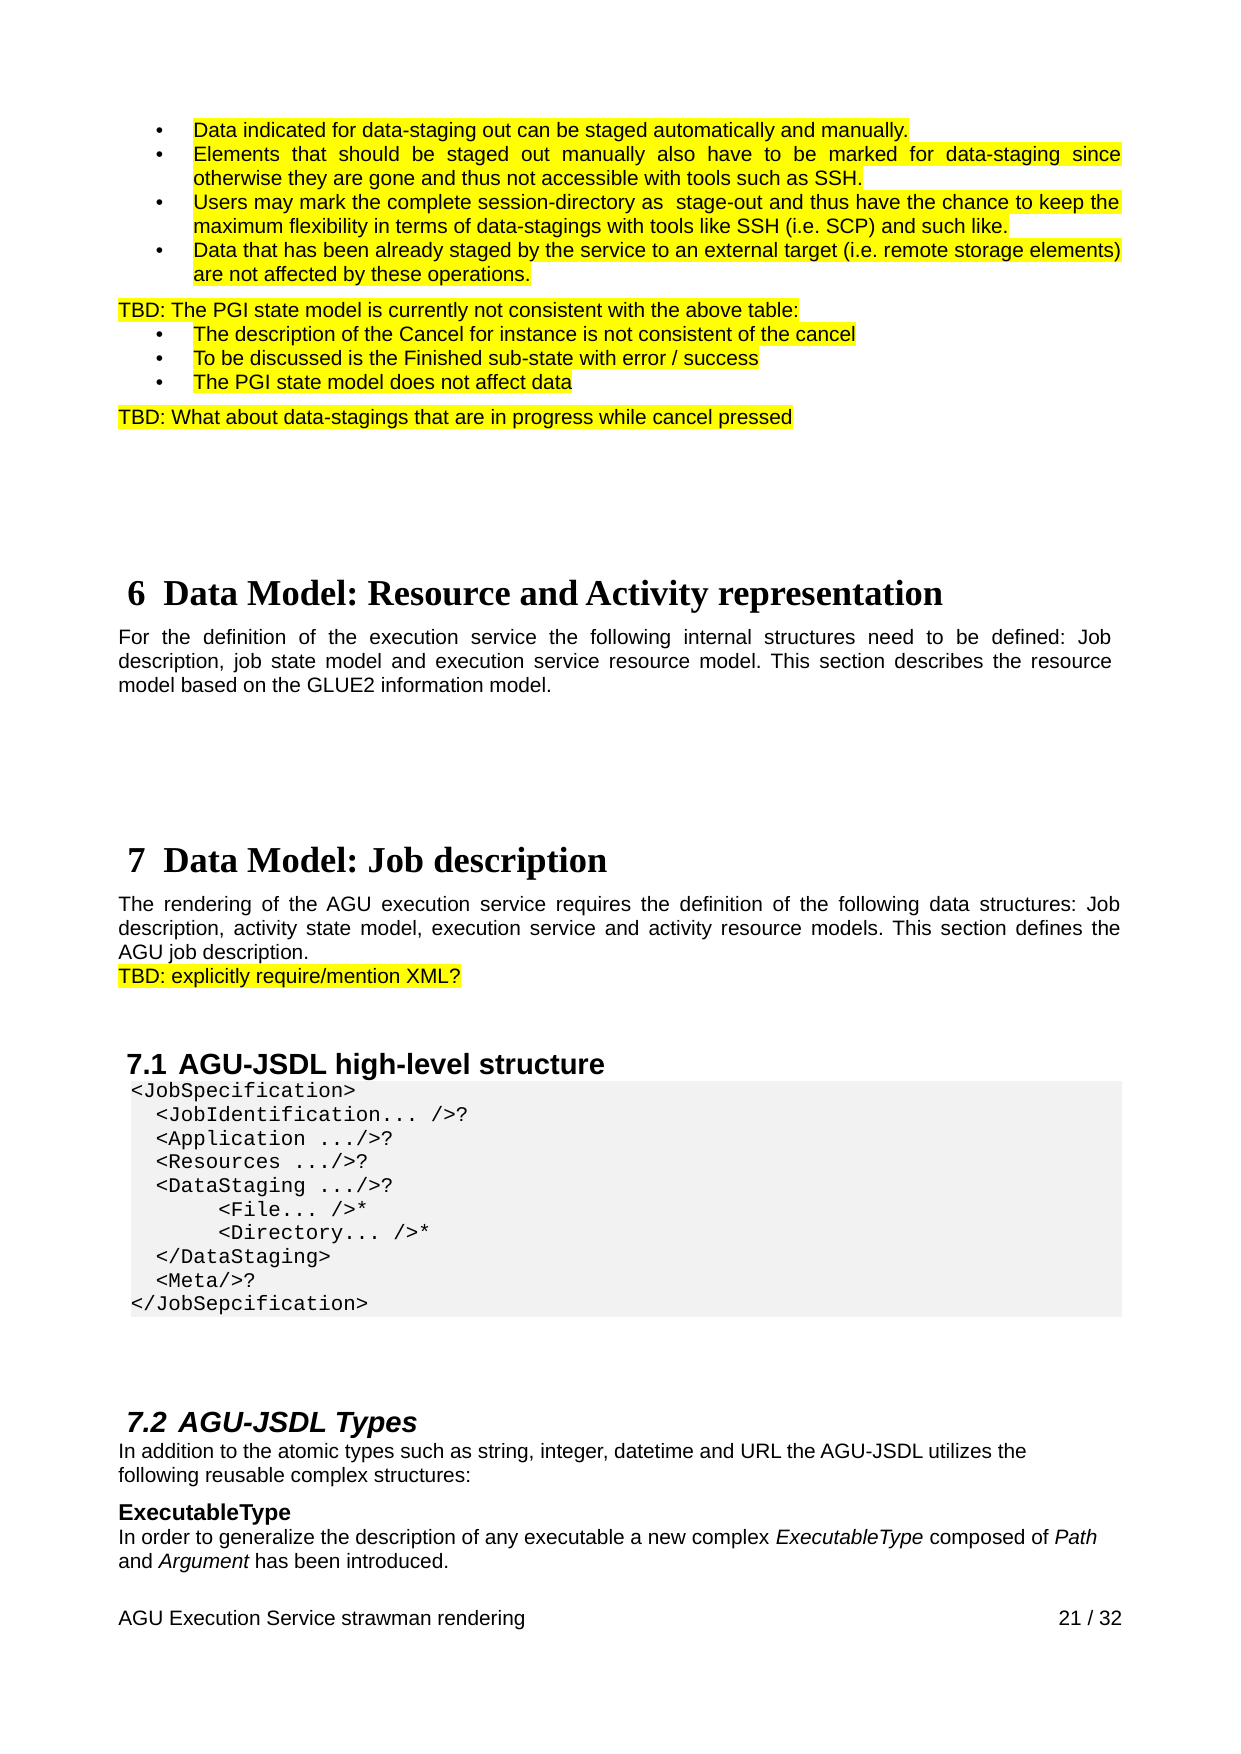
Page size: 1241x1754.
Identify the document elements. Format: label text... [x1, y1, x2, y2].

list Elements that should be staged out manually also have to be marked for data-staging since otherwise they are gone and thus not accessible with tools such as SSH. [156, 142, 1122, 190]
text <JobSpecification> <JobIdentification... />? <Application .../>? <Resources .../>? <DataStaging .../>? <File... />* <Directory... />* </DataStaging> <Meta/>? </JobSepcification> [131, 1081, 1122, 1317]
list The description of the Cancel for instance is not consistent of the cancel [156, 322, 1122, 346]
text In addition to the atomic types such as string, integer, datetime and URL the AGU-JSDL utilizes the following reusable complex structures: [118, 1439, 1113, 1487]
list Users may mark the complete session-directory as stage-out and thus have the chance to keep the maximum flexibility in terms of data-stagings with tools like SSH (i.e. SCP) and such like. [156, 190, 1122, 238]
text For the definition of the execution service the following internal structures need to be defined: Job description, job state model and execution service resource model. This section describes the resource model based on the GLUE2 information model. [118, 625, 1113, 697]
text TBD: What about data-stagings that are in progress while cancel pressed [118, 405, 1113, 429]
text In order to generalize the description of any executable a new complex ExecutableType composed of Path and Argument has been introduced. [118, 1525, 1122, 1573]
list To be discussed is the Finished sub-state with error / success [156, 346, 1122, 369]
subtitle Data Model: Resource and Activity representation [118, 571, 1122, 613]
subtitle AGU-JSDL Types [118, 1406, 1122, 1439]
subtitle AGU-JSDL high-level structure [118, 1047, 1122, 1081]
list The PGI state model does not affect data [156, 369, 1122, 393]
text The rendering of the AGU execution service requires the definition of the following data structures: Job description, activity state model, execution service and activity resource models. This section defines the AGU job description. [118, 892, 1122, 964]
text TBD: explicitly require/mention XML? [118, 964, 1122, 988]
list Data that has been already staged by the service to an external target (i.e. remote storage elements) are not affected by these operations. [156, 238, 1122, 286]
text TBD: The PGI state model is currently not consistent with the above table: [118, 298, 1113, 322]
text ExecutableType [118, 1499, 1113, 1525]
list Data indicated for data-staging out can be staged automatically and manually. [156, 118, 1122, 142]
subtitle Data Model: Job description [118, 838, 1122, 880]
